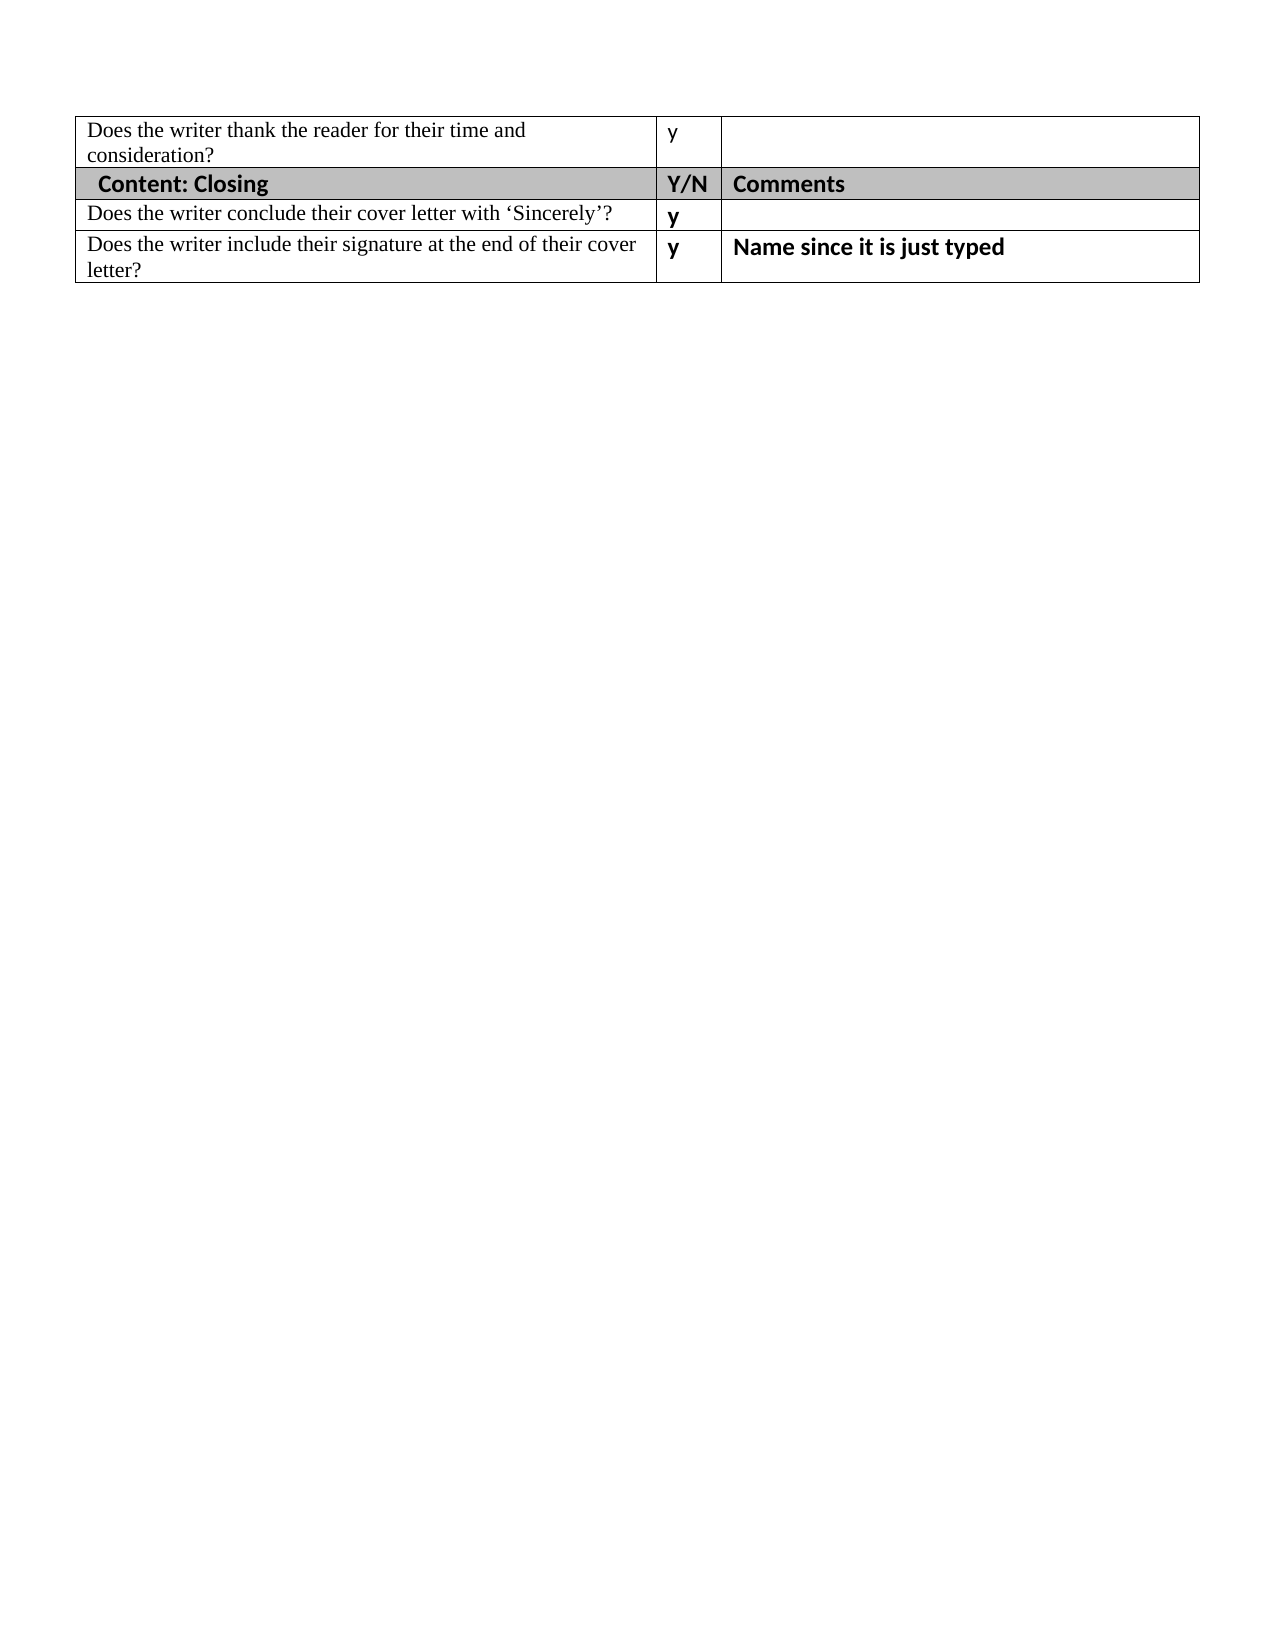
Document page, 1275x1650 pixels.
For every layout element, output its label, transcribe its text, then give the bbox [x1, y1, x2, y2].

table_cell [722, 200, 1199, 230]
table_cell Does the writer include their signature at the end of their cover letter? [76, 231, 656, 282]
table_cell [722, 117, 1199, 167]
table_cell y [657, 231, 721, 282]
table_cell Does the writer thank the reader for their time and consideration? [76, 117, 656, 167]
table_cell Y/N [657, 168, 721, 199]
table_header Content: Closing [87, 168, 645, 199]
table_cell Name since it is just typed [722, 231, 1199, 282]
table_cell [645, 168, 656, 199]
table_cell y [657, 200, 721, 230]
table_cell y [657, 117, 721, 167]
table_cell [76, 168, 87, 199]
table_cell Comments [722, 168, 1199, 199]
table_cell Does the writer conclude their cover letter with ‘Sincerely’? [76, 200, 656, 230]
